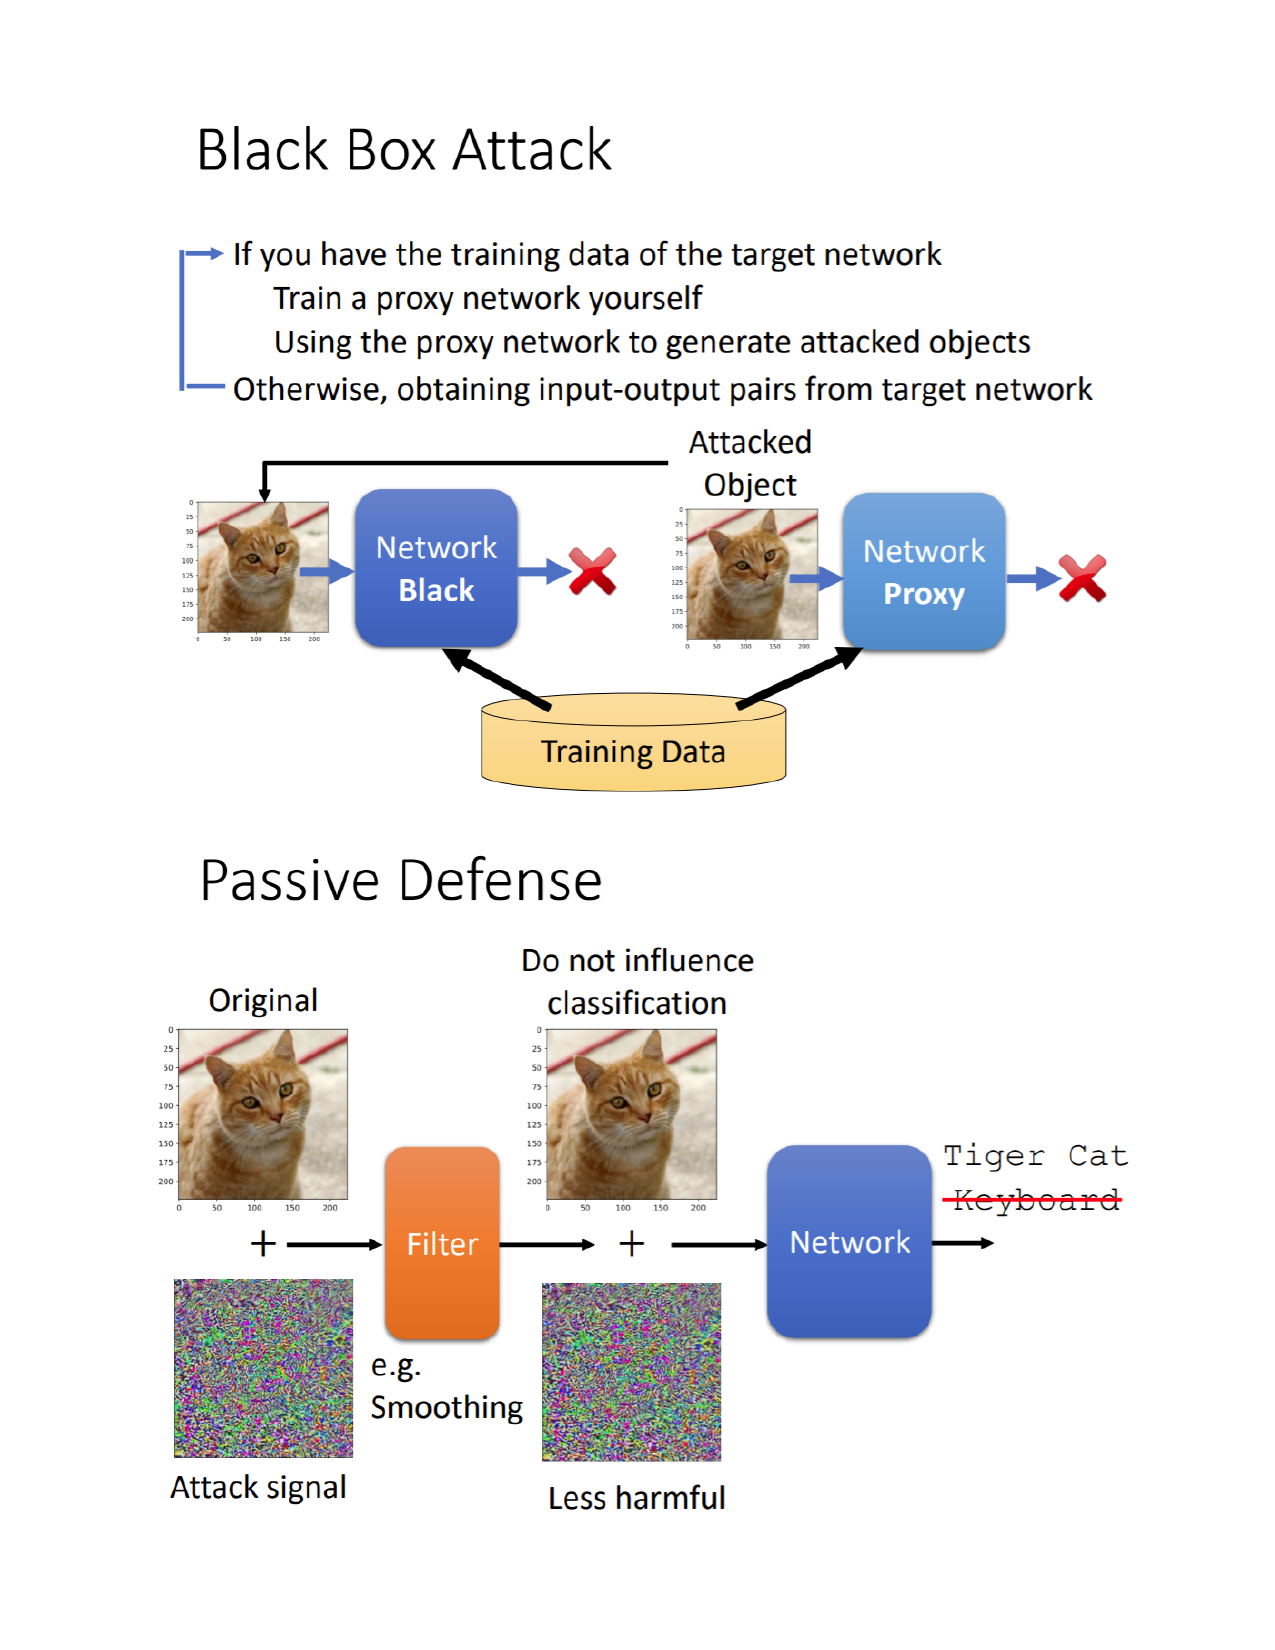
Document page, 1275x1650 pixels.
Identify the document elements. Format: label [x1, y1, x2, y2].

picture [118, 853, 1157, 1520]
picture [118, 118, 1157, 802]
